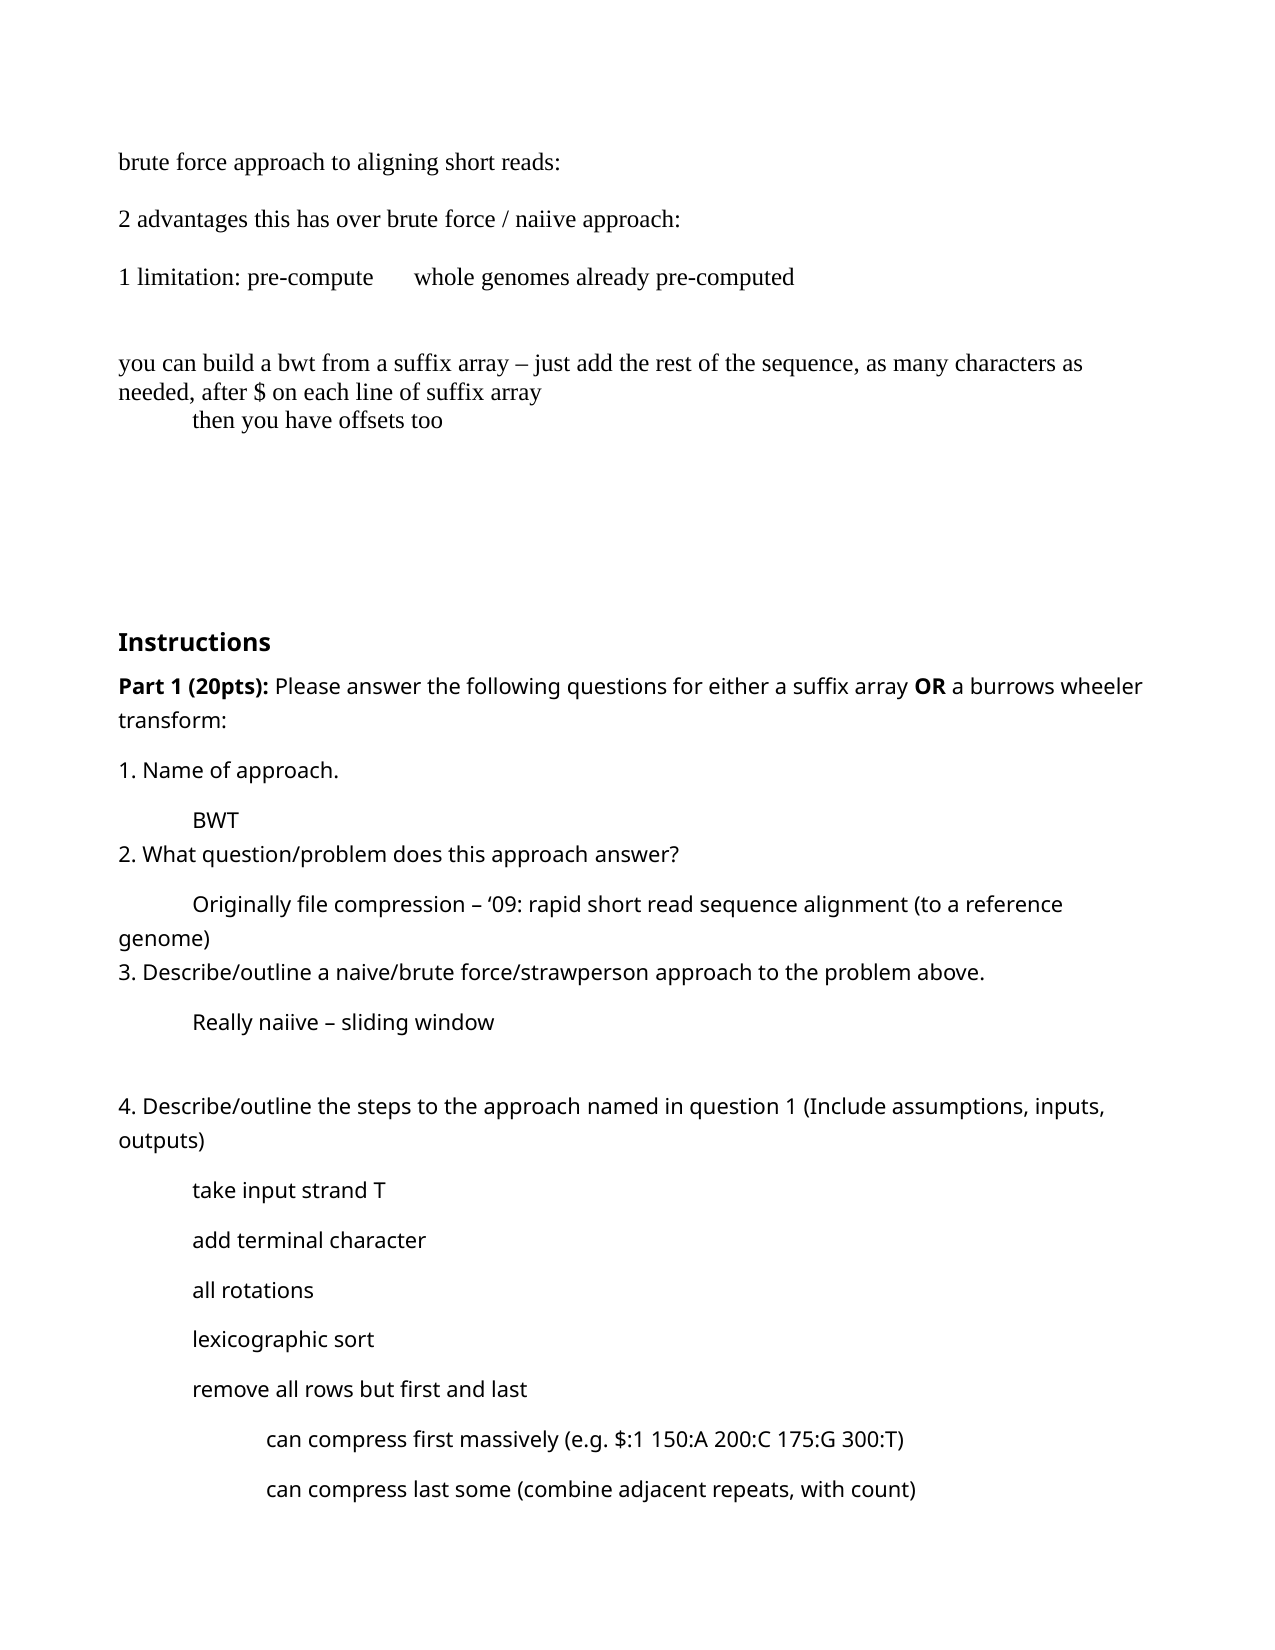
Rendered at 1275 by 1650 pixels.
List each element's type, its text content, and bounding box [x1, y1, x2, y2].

text Really naiive – sliding window [118, 1007, 1157, 1037]
text add terminal character [118, 1225, 1157, 1254]
text 2 advantages this has over brute force / naiive approach: [118, 204, 1157, 233]
text you can build a bwt from a suffix array – just add the rest of the sequence, as many characters as needed, after $ on each line of suffix array [118, 348, 1157, 406]
text 4. Describe/outline the steps to the approach named in question 1 (Include assumptions, inputs, outputs) [118, 1057, 1157, 1155]
text then you have offsets too [118, 406, 1157, 434]
subtitle Instructions [118, 591, 1157, 659]
text 1 limitation: pre-compute whole genomes already pre-computed [118, 262, 1157, 291]
text remove all rows but first and last [118, 1374, 1157, 1404]
text lexicographic sort [118, 1324, 1157, 1354]
text BWT 2. What question/problem does this approach answer? [118, 805, 1157, 869]
text take input strand T [118, 1175, 1157, 1205]
text brute force approach to aligning short reads: [118, 147, 1157, 176]
text can compress first massively (e.g. $:1 150:A 200:C 175:G 300:T) [118, 1424, 1157, 1454]
text Part 1 (20pts): Please answer the following questions for either a suffix array OR a burrows wheeler transform: [118, 671, 1157, 735]
text Originally file compression – ‘09: rapid short read sequence alignment (to a reference genome) 3. Describe/outline a naive/brute force/strawperson approach to the problem above. [118, 889, 1157, 987]
text all rotations [118, 1274, 1157, 1304]
text 1. Name of approach. [118, 755, 1157, 785]
text can compress last some (combine adjacent repeats, with count) [118, 1474, 1157, 1503]
